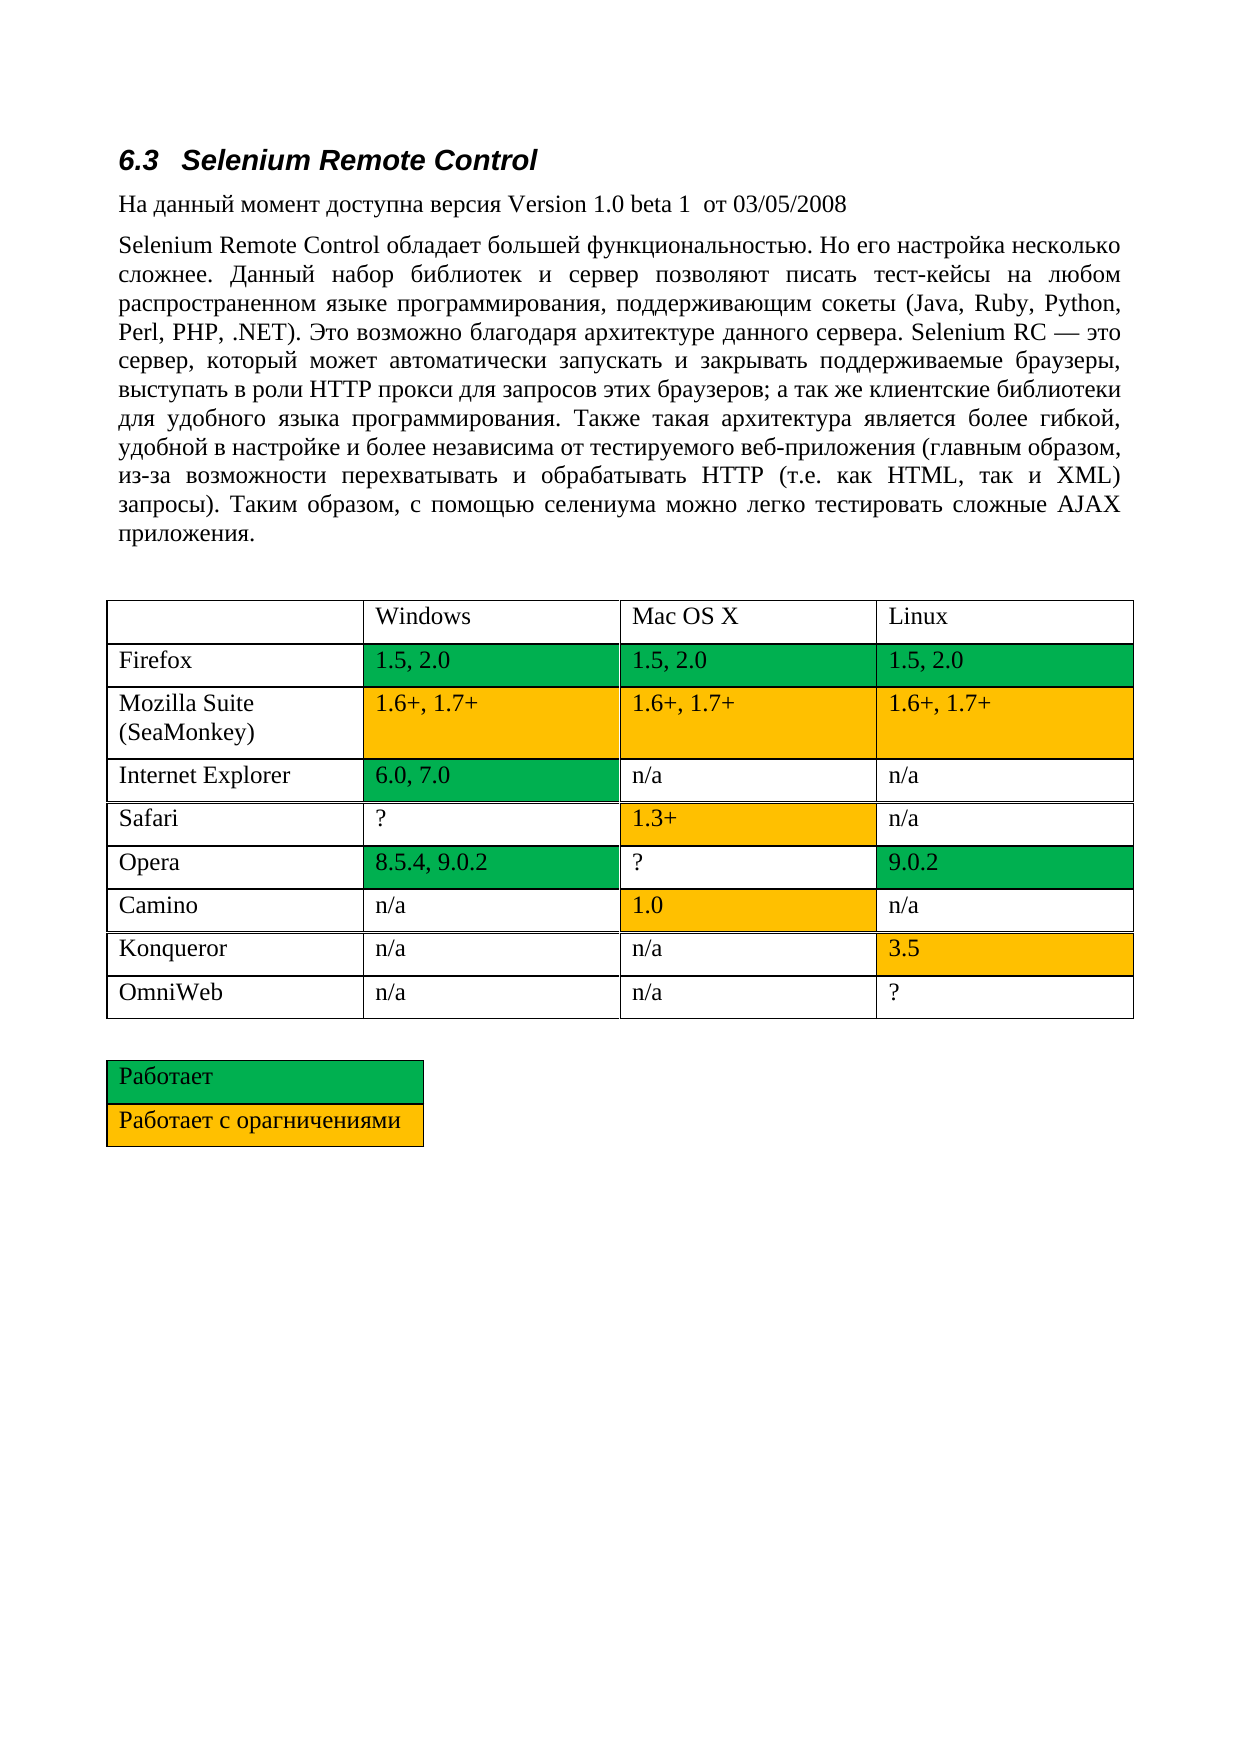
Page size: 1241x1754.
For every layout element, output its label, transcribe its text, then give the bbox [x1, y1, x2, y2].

table_cell Opera [108, 847, 363, 888]
table_cell 1.6+, 1.7+ [621, 688, 876, 758]
table_cell 1.5, 2.0 [621, 645, 876, 686]
table_cell 6.0, 7.0 [364, 760, 619, 801]
table_cell n/a [364, 977, 619, 1018]
table_cell 1.6+, 1.7+ [877, 688, 1133, 758]
subtitle Selenium Remote Control [118, 143, 1122, 177]
table_cell n/a [364, 934, 619, 975]
table_cell OmniWeb [108, 977, 363, 1018]
table_cell 9.0.2 [877, 847, 1133, 888]
table_cell n/a [621, 977, 876, 1018]
table_header Windows [364, 601, 619, 643]
table_cell 1.0 [621, 890, 876, 931]
table_cell Firefox [108, 645, 363, 686]
table_cell 1.6+, 1.7+ [364, 688, 619, 758]
table_cell ? [621, 847, 876, 888]
text Selenium Remote Control обладает большей функциональностью. Но его настройка несколько сложнее. Данный набор библиотек и сервер позволяют писать тест-кейсы на любом распространенном языке программирования, поддерживающим сокеты (Java, Ruby, Python, Perl, PHP, .NET). Это возможно благодаря архитектуре данного сервера. Selenium RC — это сервер, который может автоматически запускать и закрывать поддерживаемые браузеры, выступать в роли HTTP прокси для запросов этих браузеров; а так же клиентские библиотеки для удобного языка программирования. Также такая архитектура является более гибкой, удобной в настройке и более независима от тестируемого веб-приложения (главным образом, из-за возможности перехватывать и обрабатывать HTTP (т.е. как HTML, так и XML) запросы). Таким образом, с помощью селениума можно легко тестировать сложные AJAX приложения. [118, 230, 1122, 547]
table_cell 1.5, 2.0 [364, 645, 619, 686]
table_cell n/a [364, 890, 619, 931]
table_cell 1.3+ [621, 804, 876, 845]
table_header Работает [108, 1061, 423, 1103]
table_cell n/a [621, 934, 876, 975]
table_cell Работает с орагничениями [108, 1105, 423, 1146]
table_header Mac OS X [621, 601, 876, 643]
table_header [108, 601, 363, 643]
table_cell Konqueror [108, 934, 363, 975]
table_cell ? [877, 977, 1133, 1018]
table_cell Mozilla Suite (SeaMonkey) [108, 688, 363, 758]
text На данный момент доступна версия Version 1.0 beta 1 от 03/05/2008 [118, 189, 1122, 218]
table_cell n/a [621, 760, 876, 801]
table_cell n/a [877, 804, 1133, 845]
table_cell 1.5, 2.0 [877, 645, 1133, 686]
table_cell Camino [108, 890, 363, 931]
table_cell 8.5.4, 9.0.2 [364, 847, 619, 888]
table_cell 3.5 [877, 934, 1133, 975]
table_cell Safari [108, 804, 363, 845]
table_cell ? [364, 804, 619, 845]
table_cell n/a [877, 760, 1133, 801]
table_cell Internet Explorer [108, 760, 363, 801]
table_header Linux [877, 601, 1133, 643]
table_cell n/a [877, 890, 1133, 931]
